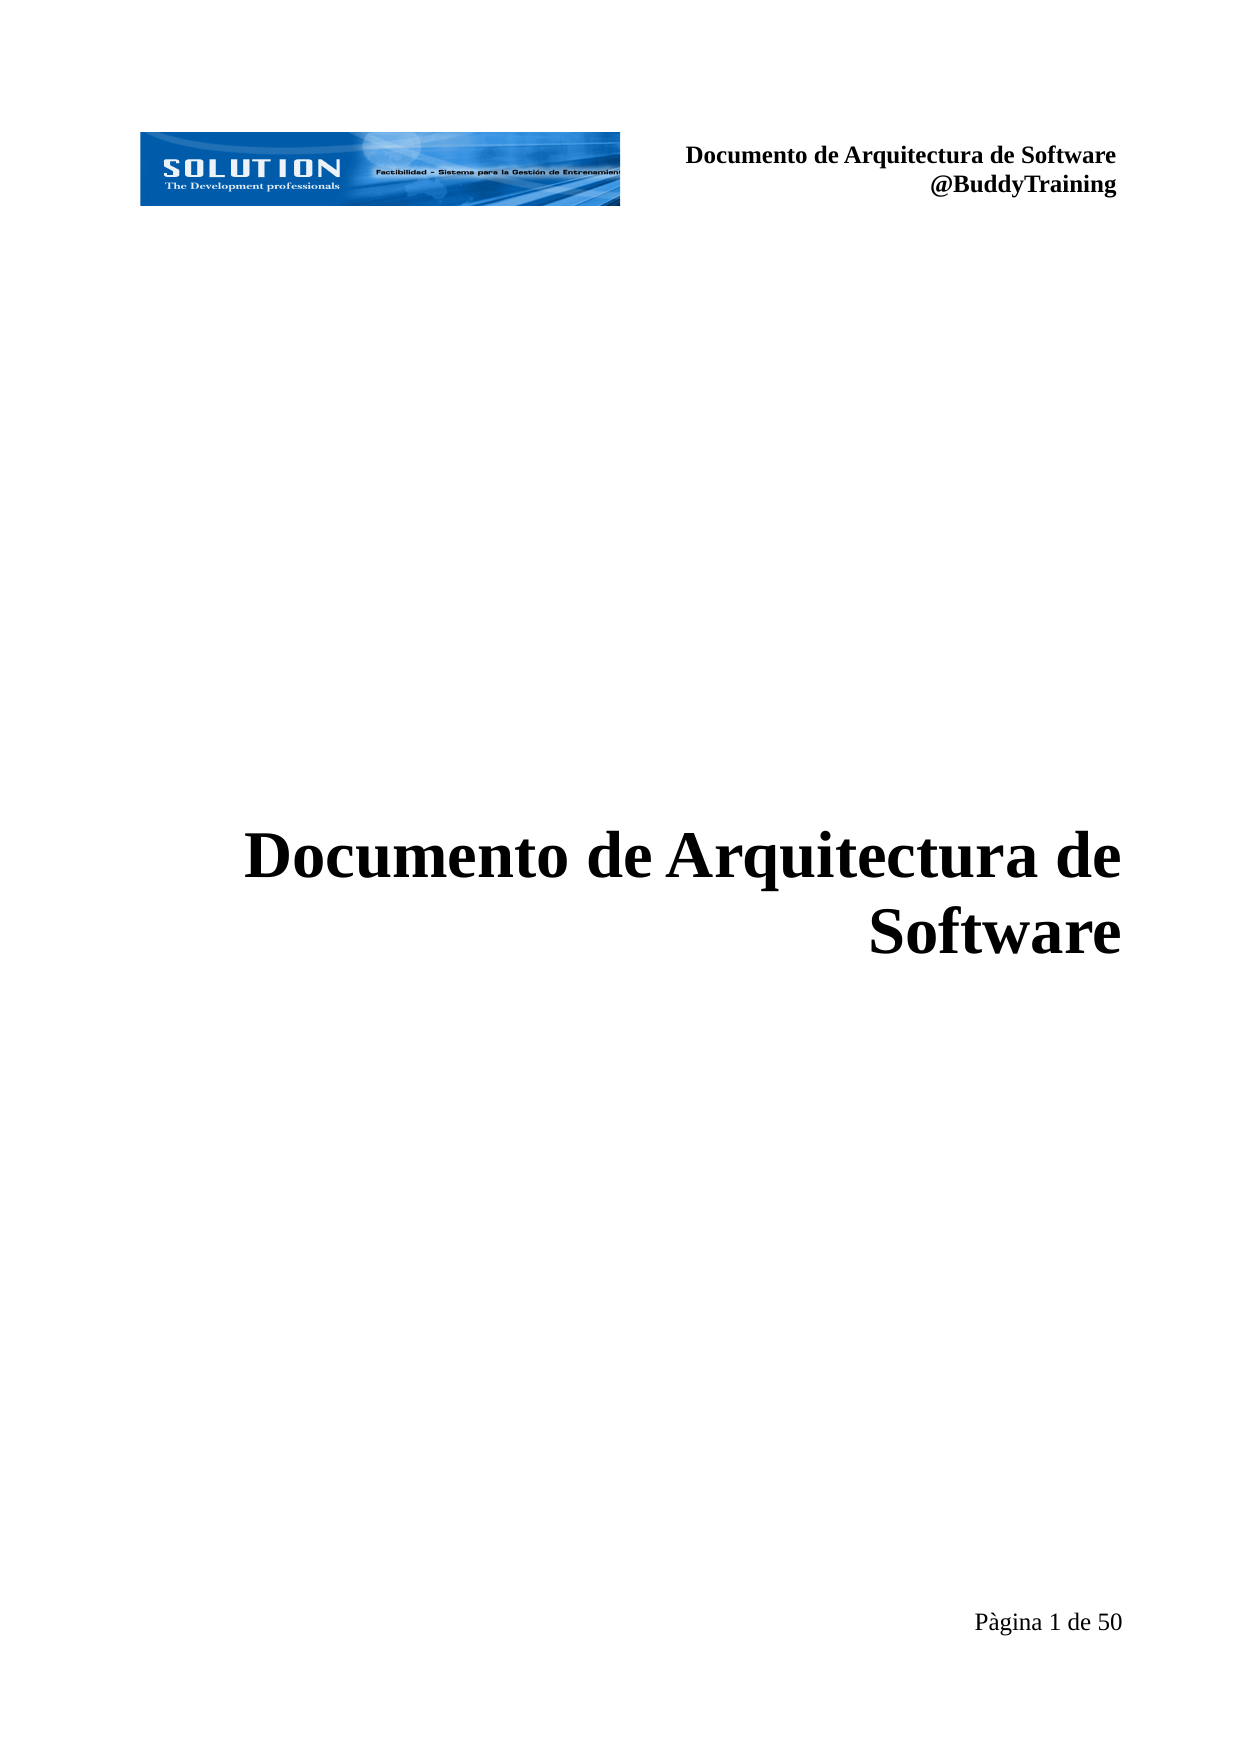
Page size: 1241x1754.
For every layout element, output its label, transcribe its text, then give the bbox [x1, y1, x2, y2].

text Documento de Arquitectura de Software [118, 815, 1122, 968]
picture [140, 132, 621, 206]
